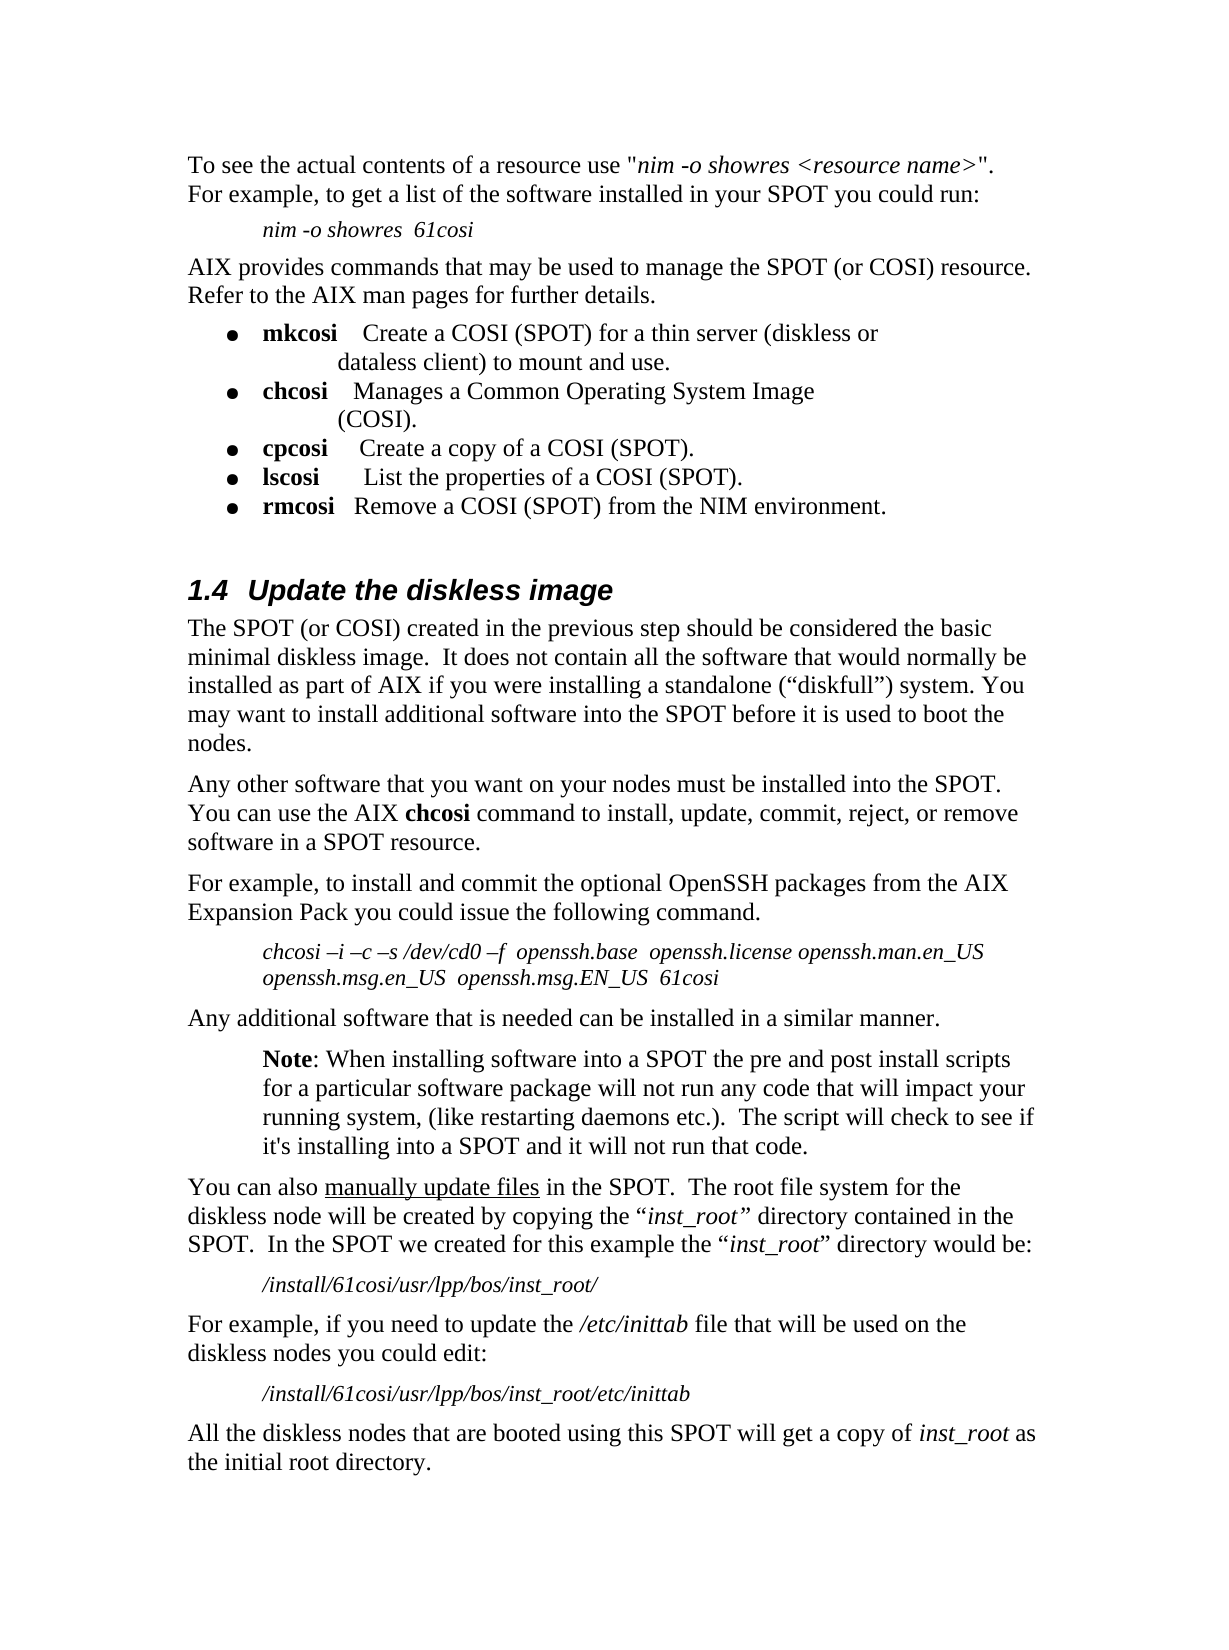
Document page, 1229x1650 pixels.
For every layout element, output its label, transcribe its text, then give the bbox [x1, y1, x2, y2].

text chcosi –i –c –s /dev/cd0 –f openssh.base openssh.license openssh.man.en_US openssh.msg.en_US openssh.msg.EN_US 61cosi [262, 938, 1041, 991]
text Any other software that you want on your nodes must be installed into the SPOT. You can use the AIX chcosi command to install, update, commit, reject, or remove software in a SPOT resource. [187, 769, 1041, 856]
text You can also manually update files in the SPOT. The root file system for the diskless node will be created by copying the “inst_root” directory contained in the SPOT. In the SPOT we created for this example the “inst_root” directory would be: [187, 1172, 1041, 1258]
list mkcosi Create a COSI (SPOT) for a thin server (diskless or dataless client) to mount and use. [225, 318, 1041, 376]
list rmcosi Remove a COSI (SPOT) from the NIM environment. [225, 491, 1041, 519]
text All the diskless nodes that are booted using this SPOT will get a copy of inst_root as the initial root directory. [187, 1418, 1041, 1476]
text Any additional software that is needed can be installed in a similar manner. [187, 1003, 1041, 1032]
text For example, if you need to update the /etc/inittab file that will be used on the diskless nodes you could edit: [187, 1309, 1041, 1367]
text AIX provides commands that may be used to manage the SPOT (or COSI) resource. Refer to the AIX man pages for further details. [187, 252, 1041, 309]
list The SPOT (or COSI) created in the previous step should be considered the basic minimal diskless image. It does not contain all the software that would normally be installed as part of AIX if you were installing a standalone (“diskfull”) system. You may want to install additional software into the SPOT before it is used to boot the nodes. [150, 613, 1041, 757]
list lscosi List the properties of a COSI (SPOT). [225, 462, 1041, 491]
subtitle Update the diskless image [187, 573, 1041, 607]
text For example, to install and commit the optional OpenSSH packages from the AIX Expansion Pack you could issue the following command. [187, 868, 1041, 926]
text /install/61cosi/usr/lpp/bos/inst_root/etc/inittab [187, 1379, 1041, 1406]
list cpcosi Create a copy of a COSI (SPOT). [225, 433, 1041, 462]
text /install/61cosi/usr/lpp/bos/inst_root/ [187, 1271, 1041, 1297]
text Note: When installing software into a SPOT the pre and post install scripts for a particular software package will not run any code that will impact your running system, (like restarting daemons etc.). The script will check to see if it's installing into a SPOT and it will not run that code. [262, 1044, 1041, 1159]
list chcosi Manages a Common Operating System Image (COSI). [225, 376, 1041, 433]
text To see the actual contents of a resource use "nim -o showres <resource name>". For example, to get a list of the software installed in your SPOT you could run: [187, 150, 1041, 207]
text nim -o showres 61cosi [187, 216, 1041, 243]
